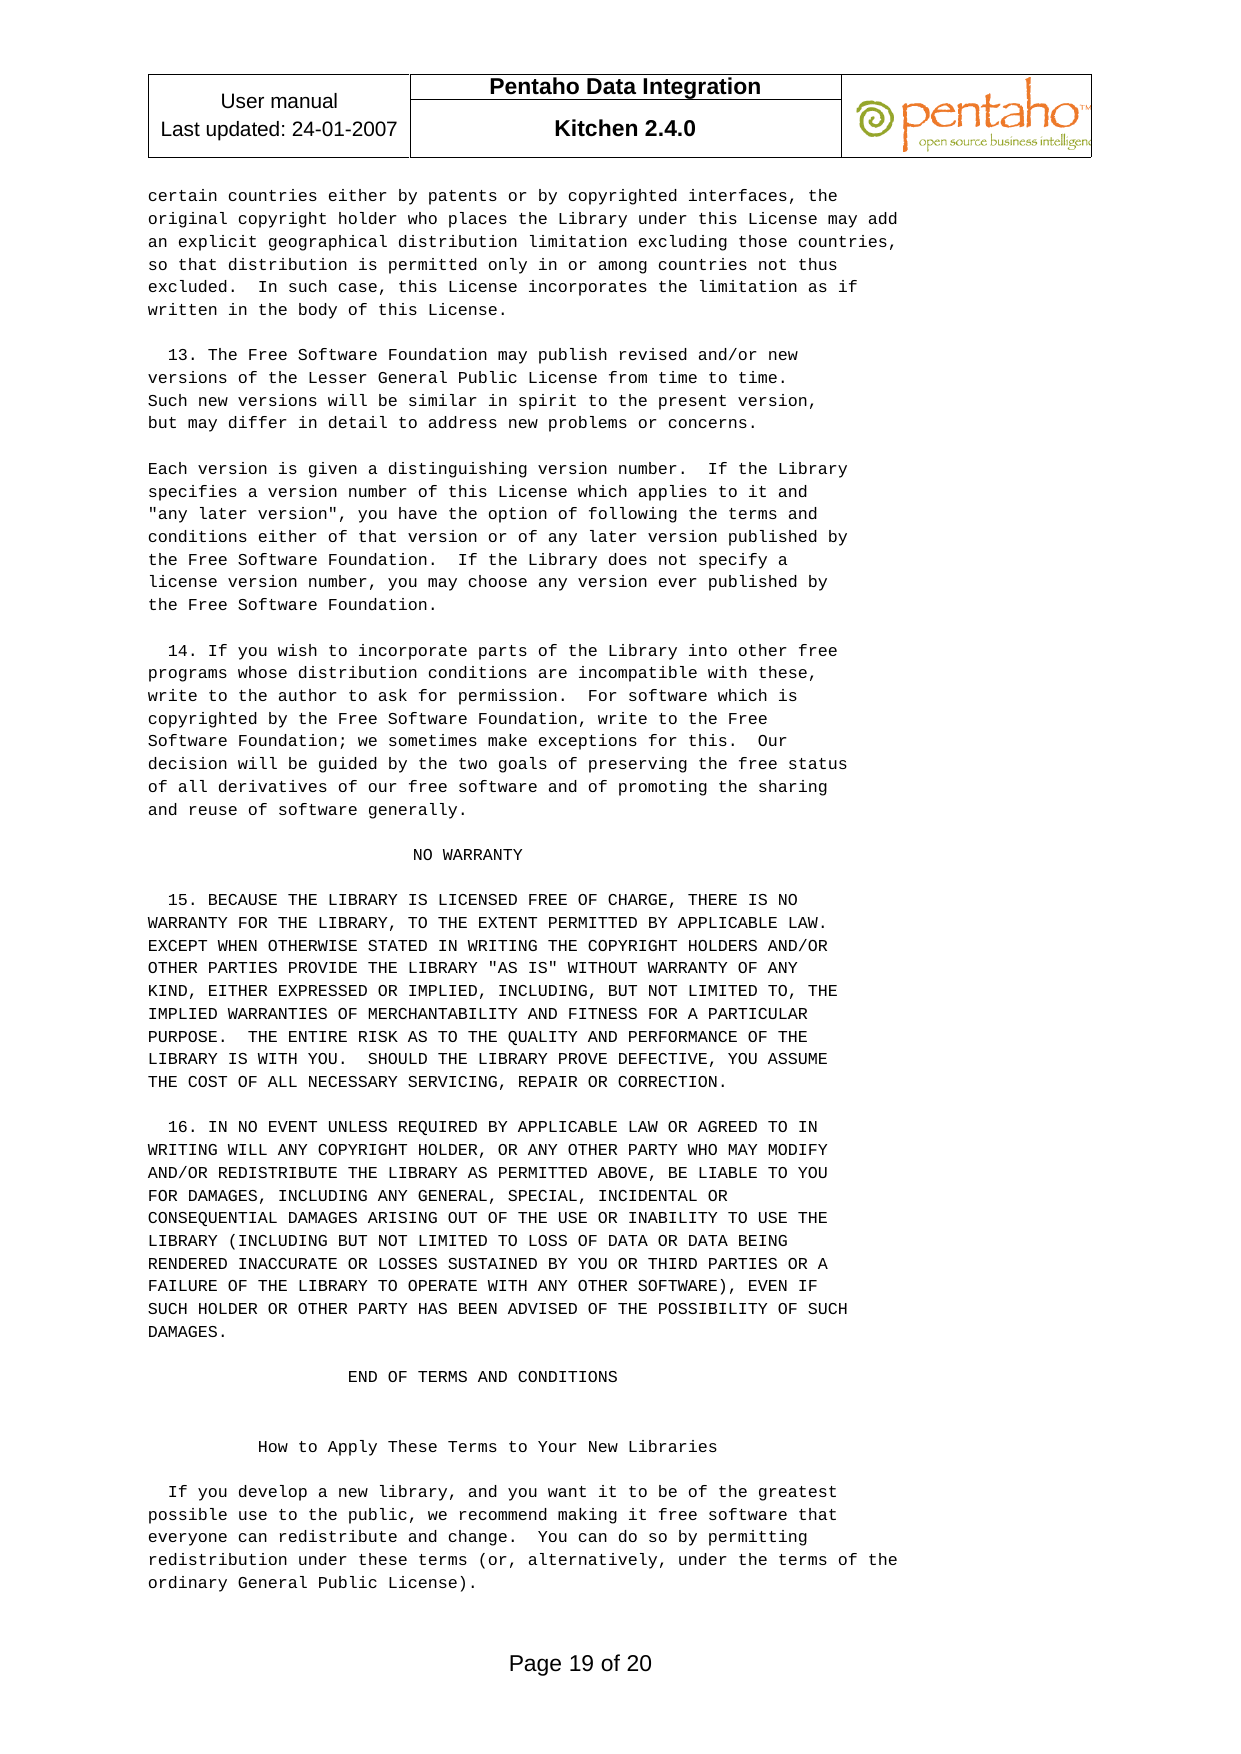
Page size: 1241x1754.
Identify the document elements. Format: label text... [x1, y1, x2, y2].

text How to Apply These Terms to Your New Libraries If you develop a new library, and you want it to be of the greatest possible use to the public, we recommend making it free software that everyone can redistribute and change. You can do so by permitting redistribution under these terms (or, alternatively, under the terms of the ordinary General Public License). [148, 1393, 1092, 1593]
text certain countries either by patents or by copyrighted interfaces, the original copyright holder who places the Library under this License may add an explicit geographical distribution limitation excluding those countries, so that distribution is permitted only in or among countries not thus excluded. In such case, this License incorporates the limitation as if written in the body of this License. 13. The Free Software Foundation may publish revised and/or new versions of the Lesser General Public License from time to time. Such new versions will be similar in spirit to the present version, but may differ in detail to address new problems or concerns. Each version is given a distinguishing version number. If the Library specifies a version number of this License which applies to it and "any later version", you have the option of following the terms and conditions either of that version or of any later version published by the Free Software Foundation. If the Library does not specify a license version number, you may choose any version ever published by the Free Software Foundation. 14. If you wish to incorporate parts of the Library into other free programs whose distribution conditions are incompatible with these, write to the author to ask for permission. For software which is copyrighted by the Free Software Foundation, write to the Free Software Foundation; we sometimes make exceptions for this. Our decision will be guided by the two goals of preserving the free status of all derivatives of our free software and of promoting the sharing and reuse of software generally. NO WARRANTY 15. BECAUSE THE LIBRARY IS LICENSED FREE OF CHARGE, THERE IS NO WARRANTY FOR THE LIBRARY, TO THE EXTENT PERMITTED BY APPLICABLE LAW. EXCEPT WHEN OTHERWISE STATED IN WRITING THE COPYRIGHT HOLDERS AND/OR OTHER PARTIES PROVIDE THE LIBRARY "AS IS" WITHOUT WARRANTY OF ANY KIND, EITHER EXPRESSED OR IMPLIED, INCLUDING, BUT NOT LIMITED TO, THE IMPLIED WARRANTIES OF MERCHANTABILITY AND FITNESS FOR A PARTICULAR PURPOSE. THE ENTIRE RISK AS TO THE QUALITY AND PERFORMANCE OF THE LIBRARY IS WITH YOU. SHOULD THE LIBRARY PROVE DEFECTIVE, YOU ASSUME THE COST OF ALL NECESSARY SERVICING, REPAIR OR CORRECTION. 16. IN NO EVENT UNLESS REQUIRED BY APPLICABLE LAW OR AGREED TO IN WRITING WILL ANY COPYRIGHT HOLDER, OR ANY OTHER PARTY WHO MAY MODIFY AND/OR REDISTRIBUTE THE LIBRARY AS PERMITTED ABOVE, BE LIABLE TO YOU FOR DAMAGES, INCLUDING ANY GENERAL, SPECIAL, INCIDENTAL OR CONSEQUENTIAL DAMAGES ARISING OUT OF THE USE OR INABILITY TO USE THE LIBRARY (INCLUDING BUT NOT LIMITED TO LOSS OF DATA OR DATA BEING RENDERED INACCURATE OR LOSSES SUSTAINED BY YOU OR THIRD PARTIES OR A FAILURE OF THE LIBRARY TO OPERATE WITH ANY OTHER SOFTWARE), EVEN IF SUCH HOLDER OR OTHER PARTY HAS BEEN ADVISED OF THE POSSIBILITY OF SUCH DAMAGES. END OF TERMS AND CONDITIONS [148, 188, 1092, 1388]
